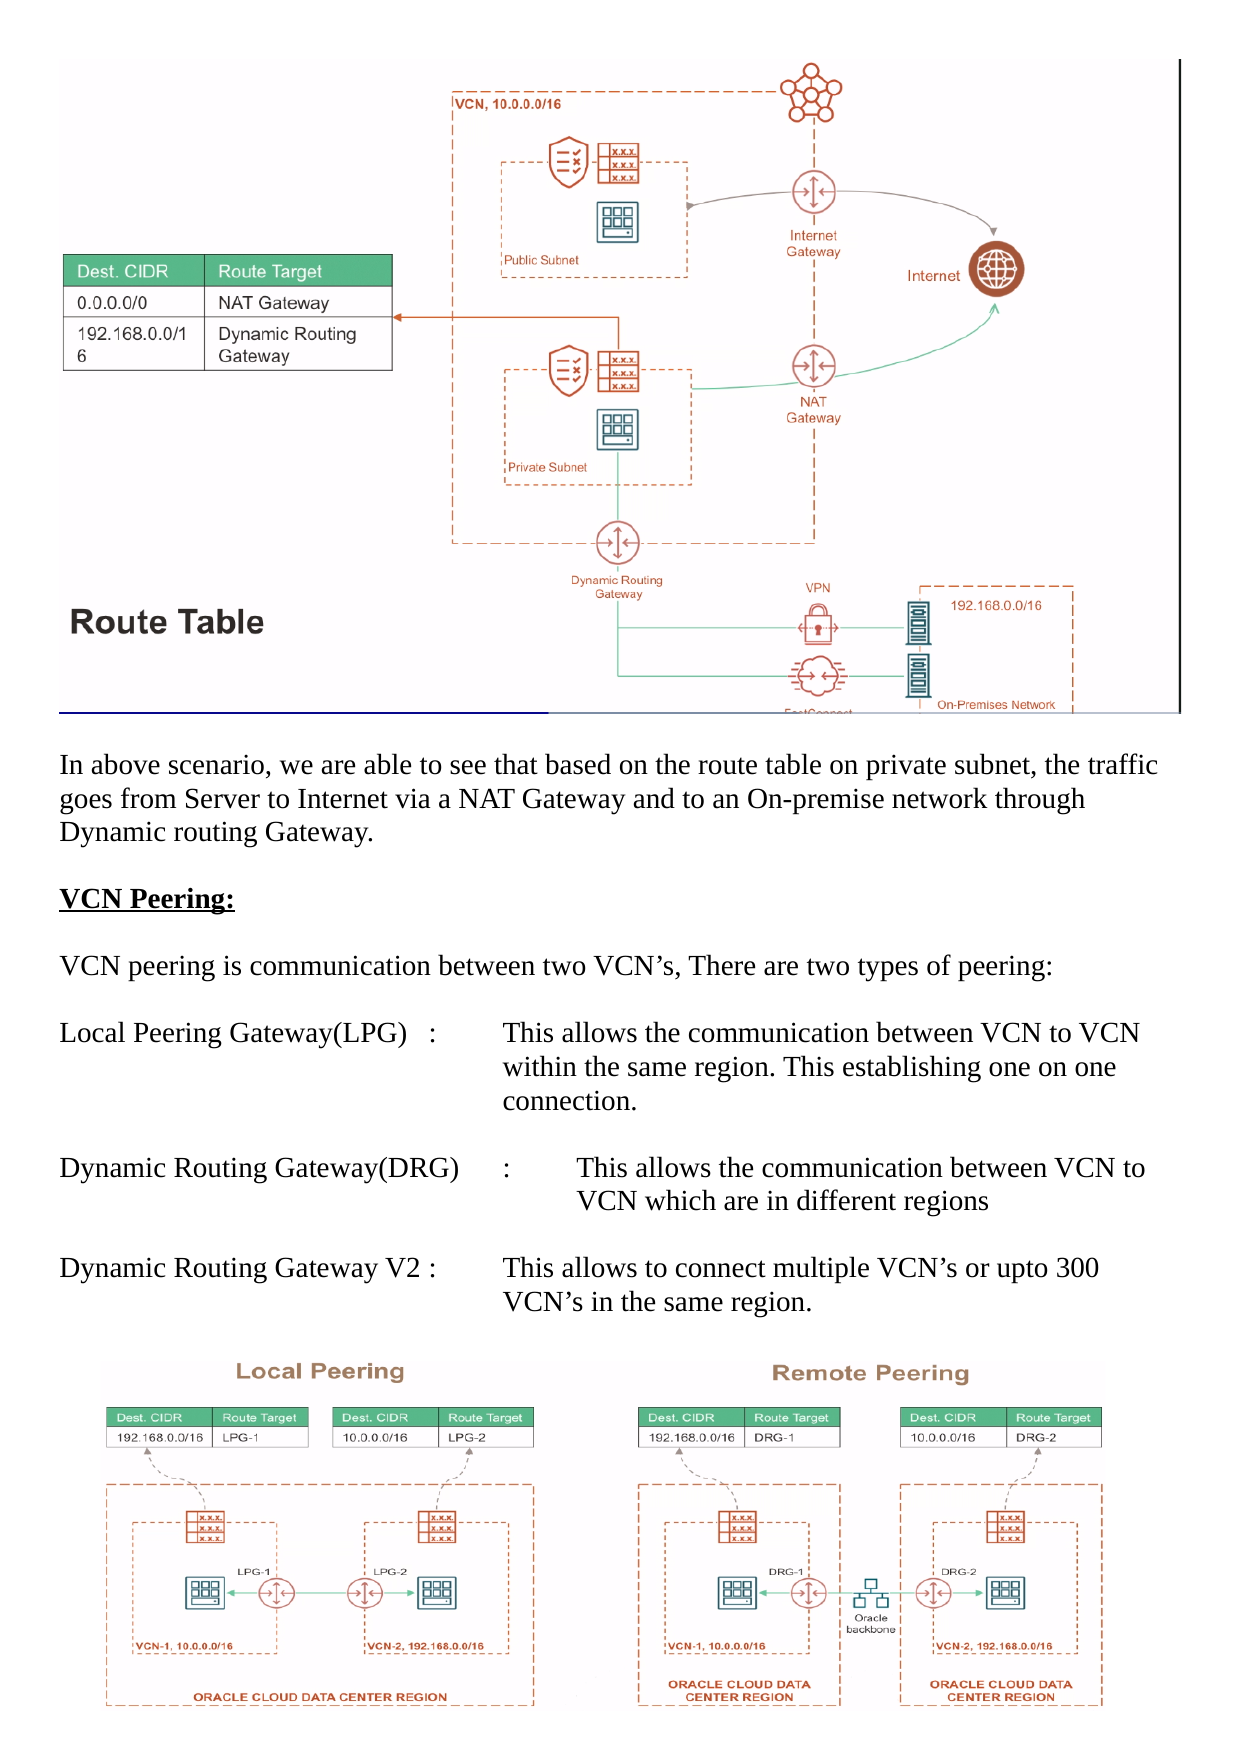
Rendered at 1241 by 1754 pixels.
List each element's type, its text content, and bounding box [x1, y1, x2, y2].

text Dynamic Routing Gateway(DRG) : This allows the communication between VCN to VCN which are in different regions [59, 1150, 1181, 1217]
text In above scenario, we are able to see that based on the route table on private subnet, the traffic goes from Server to Internet via a NAT Gateway and to an On-premise network through Dynamic routing Gateway. [59, 747, 1181, 848]
text Local Peering Gateway(LPG) : This allows the communication between VCN to VCN within the same region. This establishing one on one connection. [59, 1016, 1181, 1116]
text VCN Peering: [59, 881, 1181, 915]
text VCN peering is communication between two VCN’s, There are two types of peering: [59, 948, 1181, 982]
picture [59, 59, 1182, 714]
text Dynamic Routing Gateway V2 : This allows to connect multiple VCN’s or upto 300 VCN’s in the same region. [59, 1250, 1181, 1317]
picture [100, 1361, 1106, 1711]
